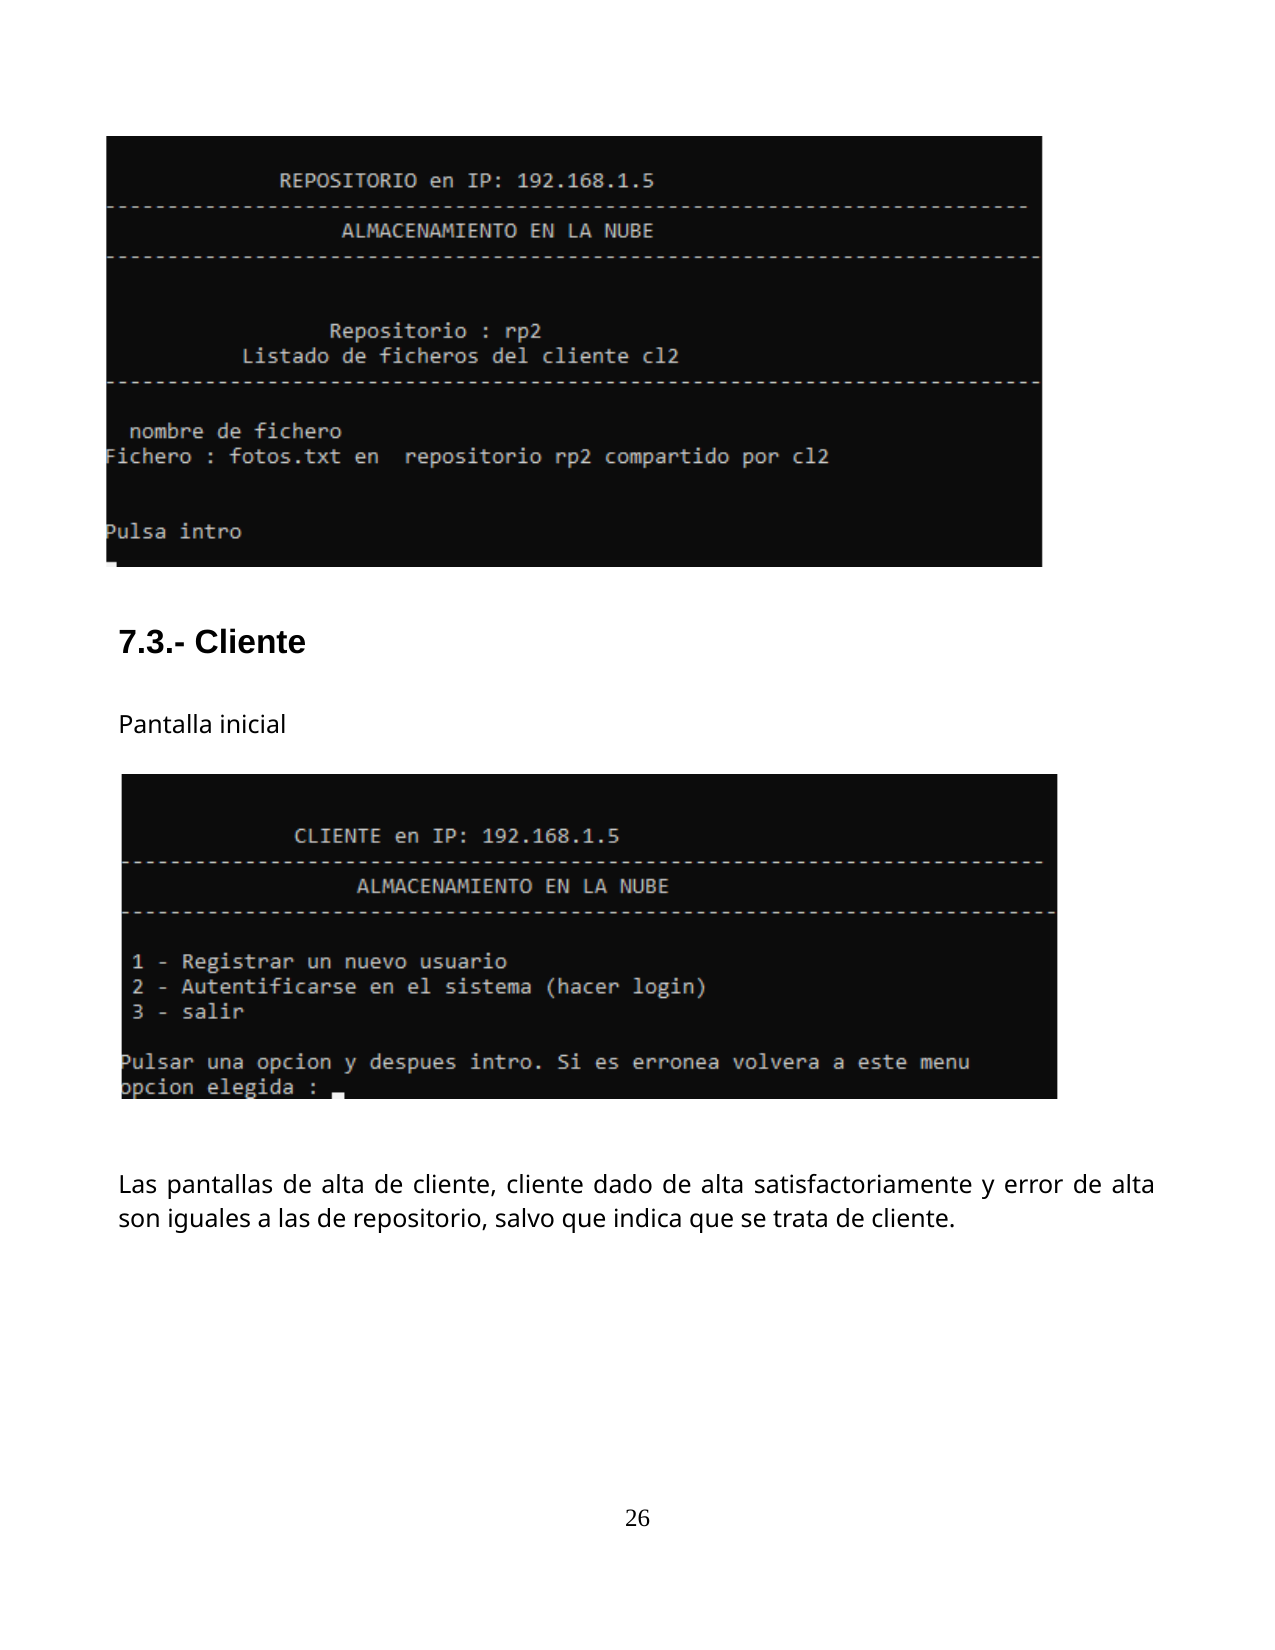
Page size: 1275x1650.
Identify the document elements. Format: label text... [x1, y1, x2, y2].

text Las pantallas de alta de cliente, cliente dado de alta satisfactoriamente y error de alta son iguales a las de repositorio, salvo que indica que se trata de cliente. [118, 1166, 1157, 1234]
picture [106, 136, 1044, 567]
text Pantalla inicial [118, 707, 1157, 741]
subtitle 7.3.- Cliente [118, 621, 1157, 660]
picture [121, 774, 1058, 1099]
